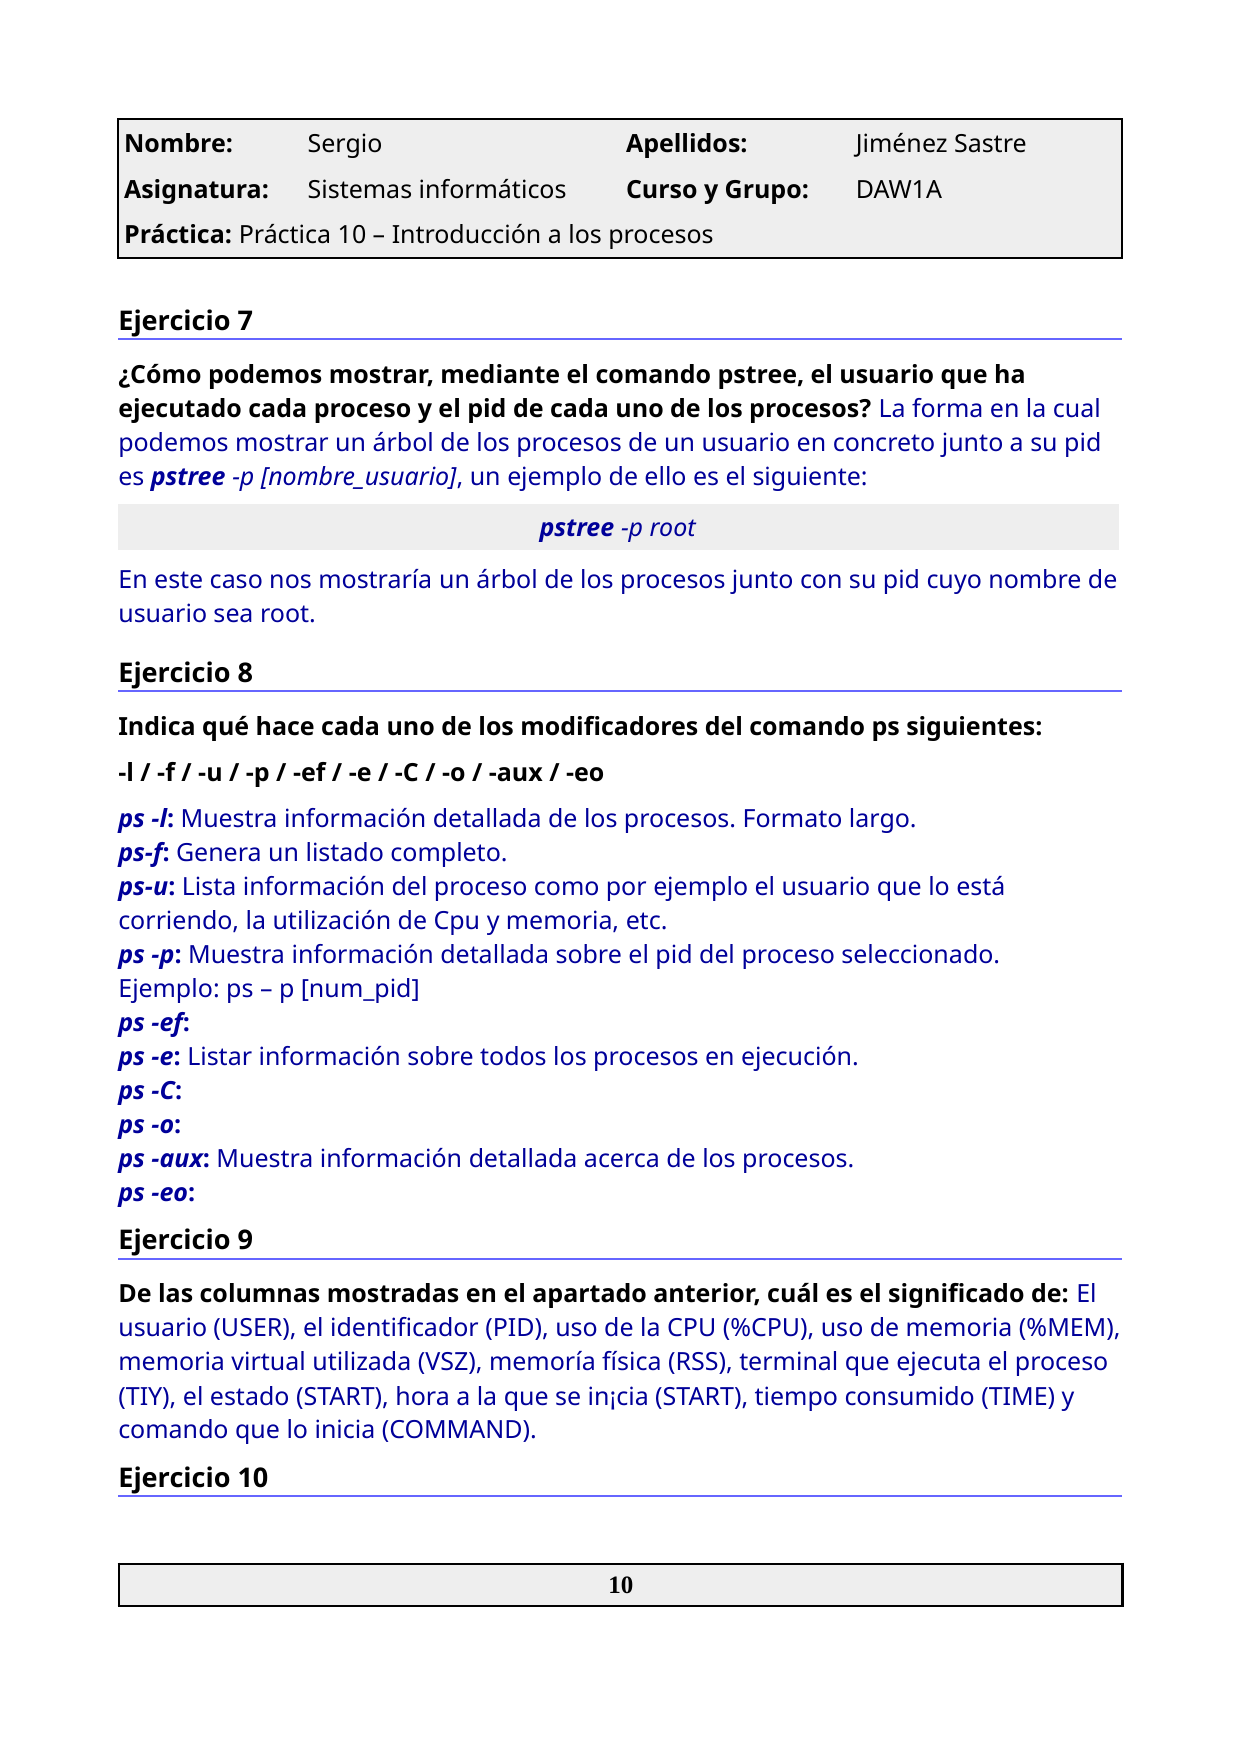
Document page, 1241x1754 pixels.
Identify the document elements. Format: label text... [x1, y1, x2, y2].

text En este caso nos mostraría un árbol de los procesos junto con su pid cuyo nombre de usuario sea root. [118, 562, 1122, 630]
text Ejercicio 10 [118, 1458, 1122, 1495]
text ps -e: Listar información sobre todos los procesos en ejecución. [118, 1039, 1122, 1073]
text ps -p: Muestra información detallada sobre el pid del proceso seleccionado. [118, 936, 1122, 971]
text ps -C: [118, 1073, 1122, 1107]
text ps -o: [118, 1107, 1122, 1141]
table_header [118, 692, 1122, 708]
text ps -aux: Muestra información detallada acerca de los procesos. [118, 1141, 1122, 1175]
text Indica qué hace cada uno de los modificadores del comando ps siguientes: [118, 708, 1122, 743]
text Ejercicio 9 [118, 1221, 1122, 1258]
text ps-u: Lista información del proceso como por ejemplo el usuario que lo está corriendo, la utilización de Cpu y memoria, etc. [118, 868, 1122, 936]
text ps -l: Muestra información detallada de los procesos. Formato largo. [118, 800, 1122, 834]
table_header [118, 340, 1122, 356]
text ps -eo: [118, 1175, 1122, 1209]
text Ejercicio 7 [118, 301, 1122, 338]
text Ejercicio 8 [118, 653, 1122, 690]
text -l / -f / -u / -p / -ef / -e / -C / -o / -aux / -eo [118, 754, 1122, 788]
text De las columnas mostradas en el apartado anterior, cuál es el significado de: El usuario (USER), el identificador (PID), uso de la CPU (%CPU), uso de memoria (%MEM), memoria virtual utilizada (VSZ), memoría física (RSS), terminal que ejecuta el proceso (TIY), el estado (START), hora a la que se in¡cia (START), tiempo consumido (TIME) y comando que lo inicia (COMMAND). [118, 1276, 1122, 1446]
table_header [118, 1260, 1122, 1276]
table_header [118, 1497, 1122, 1513]
text ps-f: Genera un listado completo. [118, 834, 1122, 868]
table_header pstree -p root [118, 504, 1119, 550]
text ¿Cómo podemos mostrar, mediante el comando pstree, el usuario que ha ejecutado cada proceso y el pid de cada uno de los procesos? La forma en la cual podemos mostrar un árbol de los procesos de un usuario en concreto junto a su pid es pstree -p [nombre_usuario], un ejemplo de ello es el siguiente: [118, 356, 1122, 493]
text Ejemplo: ps – p [num_pid] [118, 971, 1122, 1004]
text ps -ef: [118, 1004, 1122, 1039]
